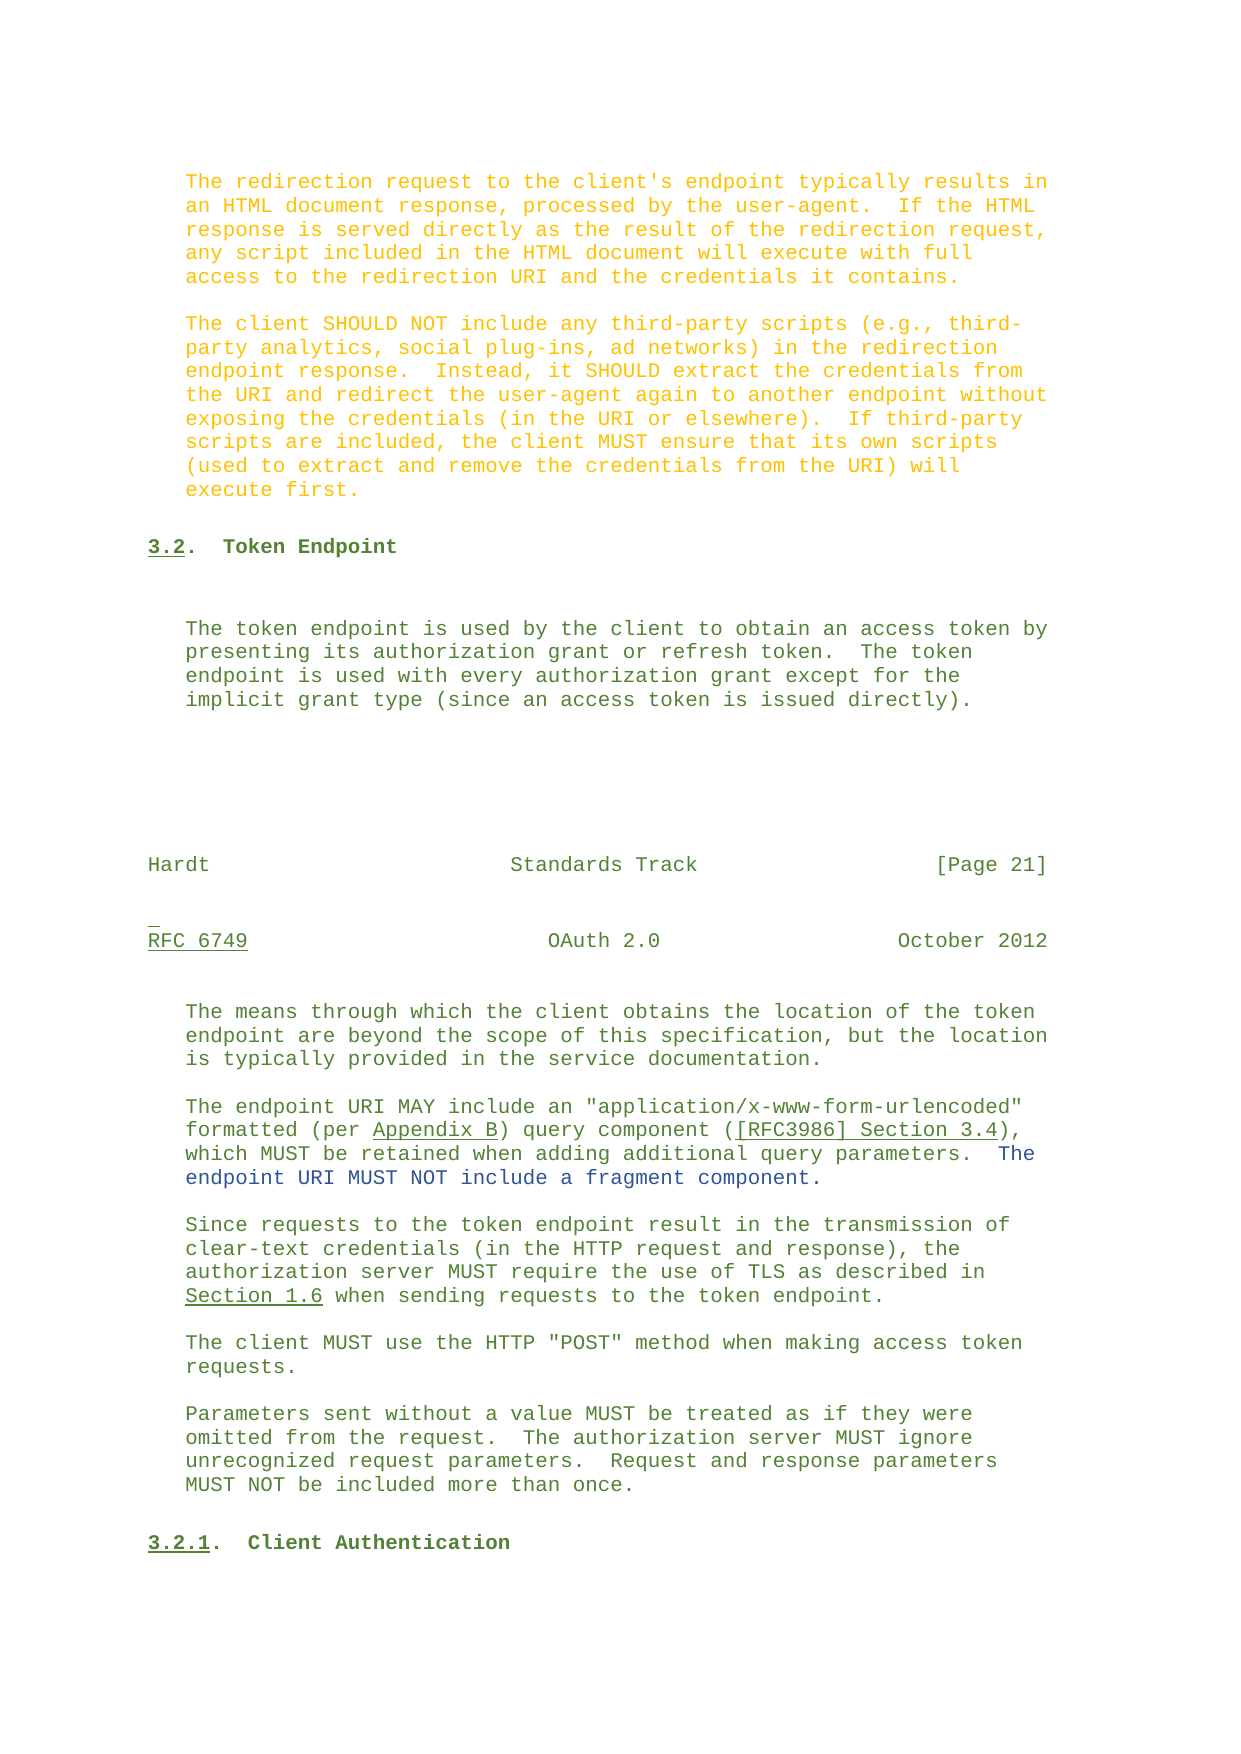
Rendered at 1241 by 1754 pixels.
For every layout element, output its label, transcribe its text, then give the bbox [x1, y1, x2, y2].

text endpoint are beyond the scope of this specification, but the location [148, 1025, 1093, 1048]
text MUST NOT be included more than once. [148, 1474, 1093, 1498]
text Section 1.6 when sending requests to the token endpoint. [148, 1285, 1093, 1308]
text endpoint response. Instead, it SHOULD extract the credentials from [148, 360, 1093, 384]
text unrecognized request parameters. Request and response parameters [148, 1450, 1093, 1474]
text endpoint is used with every authorization grant except for the [148, 665, 1093, 689]
text The endpoint URI MAY include an "application/x-www-form-urlencoded" [148, 1096, 1093, 1119]
text 3.2.1. Client Authentication [148, 1532, 1093, 1555]
text which MUST be retained when adding additional query parameters. The [148, 1143, 1093, 1167]
text scripts are included, the client MUST ensure that its own scripts [148, 431, 1093, 455]
text The means through which the client obtains the location of the token [148, 1001, 1093, 1025]
text any script included in the HTML document will execute with full [148, 242, 1093, 266]
text response is served directly as the result of the redirection request, [148, 218, 1093, 242]
text The redirection request to the client's endpoint typically results in [148, 171, 1093, 195]
text requests. [148, 1356, 1093, 1379]
text Since requests to the token endpoint result in the transmission of [148, 1214, 1093, 1238]
text party analytics, social plug-ins, ad networks) in the redirection [148, 337, 1093, 360]
text presenting its authorization grant or refresh token. The token [148, 641, 1093, 665]
text the URI and redirect the user-agent again to another endpoint without [148, 384, 1093, 408]
text omitted from the request. The authorization server MUST ignore [148, 1427, 1093, 1450]
text implicit grant type (since an access token is issued directly). [148, 689, 1093, 712]
text authorization server MUST require the use of TLS as described in [148, 1261, 1093, 1285]
text Parameters sent without a value MUST be treated as if they were [148, 1403, 1093, 1427]
text execute first. [148, 479, 1093, 502]
text formatted (per Appendix B) query component ([RFC3986] Section 3.4), [148, 1119, 1093, 1143]
text RFC 6749 OAuth 2.0 October 2012 [148, 930, 1093, 954]
text The client SHOULD NOT include any third-party scripts (e.g., third- [148, 313, 1093, 337]
text (used to extract and remove the credentials from the URI) will [148, 455, 1093, 479]
text endpoint URI MUST NOT include a fragment component. [148, 1167, 1093, 1190]
text exposing the credentials (in the URI or elsewhere). If third-party [148, 408, 1093, 431]
text access to the redirection URI and the credentials it contains. [148, 266, 1093, 289]
text The client MUST use the HTTP "POST" method when making access token [148, 1332, 1093, 1356]
text The token endpoint is used by the client to obtain an access token by [148, 618, 1093, 641]
text is typically provided in the service documentation. [148, 1048, 1093, 1072]
text an HTML document response, processed by the user-agent. If the HTML [148, 195, 1093, 218]
text 3.2. Token Endpoint [148, 536, 1093, 560]
text clear-text credentials (in the HTTP request and response), the [148, 1238, 1093, 1261]
text Hardt Standards Track [Page 21] [148, 854, 1093, 878]
